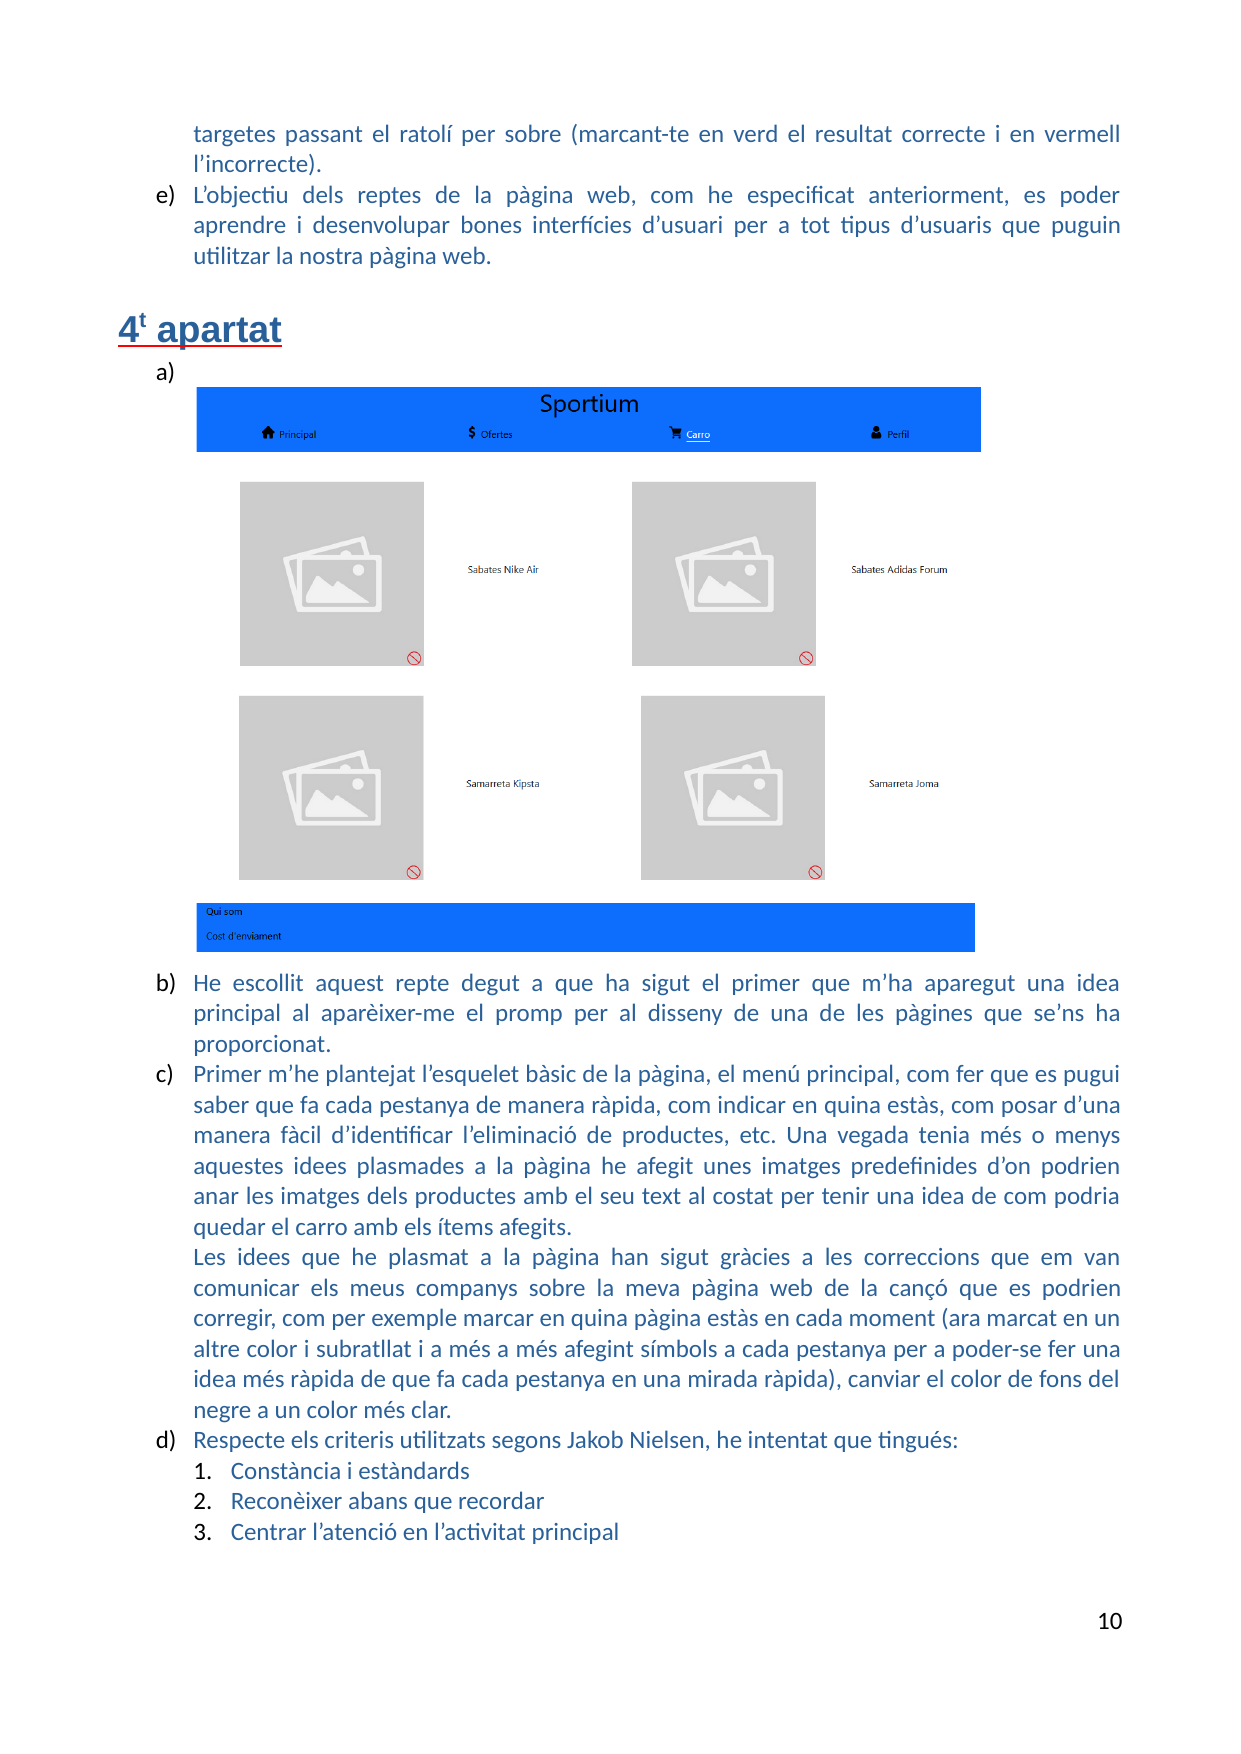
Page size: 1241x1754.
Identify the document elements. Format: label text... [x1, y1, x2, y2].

list Les idees que he plasmat a la pàgina han sigut gràcies a les correccions que em van comunicar els meus companys sobre la meva pàgina web de la cançó que es podrien corregir, com per exemple marcar en quina pàgina estàs en cada moment (ara marcat en un altre color i subratllat i a més a més afegint símbols a cada pestanya per a poder-se fer una idea més ràpida de que fa cada pestanya en una mirada ràpida), canviar el color de fons del negre a un color més clar. [156, 1241, 1122, 1424]
list Respecte els criteris utilitzats segons Jakob Nielsen, he intentat que tingués: [156, 1424, 1122, 1455]
list targetes passant el ratolí per sobre (marcant-te en verd el resultat correcte i en vermell l’incorrecte). [156, 118, 1122, 179]
subtitle 4t apartat [118, 307, 1122, 350]
list Constància i estàndards [193, 1455, 1122, 1486]
picture [196, 387, 981, 952]
list Primer m’he plantejat l’esquelet bàsic de la pàgina, el menú principal, com fer que es pugui saber que fa cada pestanya de manera ràpida, com indicar en quina estàs, com posar d’una manera fàcil d’identificar l’eliminació de productes, etc. Una vegada tenia més o menys aquestes idees plasmades a la pàgina he afegit unes imatges predefinides d’on podrien anar les imatges dels productes amb el seu text al costat per tenir una idea de com podria quedar el carro amb els ítems afegits. [156, 1058, 1122, 1241]
list He escollit aquest repte degut a que ha sigut el primer que m’ha aparegut una idea principal al aparèixer-me el promp per al disseny de una de les pàgines que se’ns ha proporcionat. [156, 967, 1122, 1058]
list Centrar l’atenció en l’activitat principal [193, 1516, 1122, 1547]
list Reconèixer abans que recordar [193, 1486, 1122, 1516]
list L’objectiu dels reptes de la pàgina web, com he especificat anteriorment, es poder aprendre i desenvolupar bones interfícies d’usuari per a tot tipus d’usuaris que puguin utilitzar la nostra pàgina web. [156, 179, 1122, 271]
